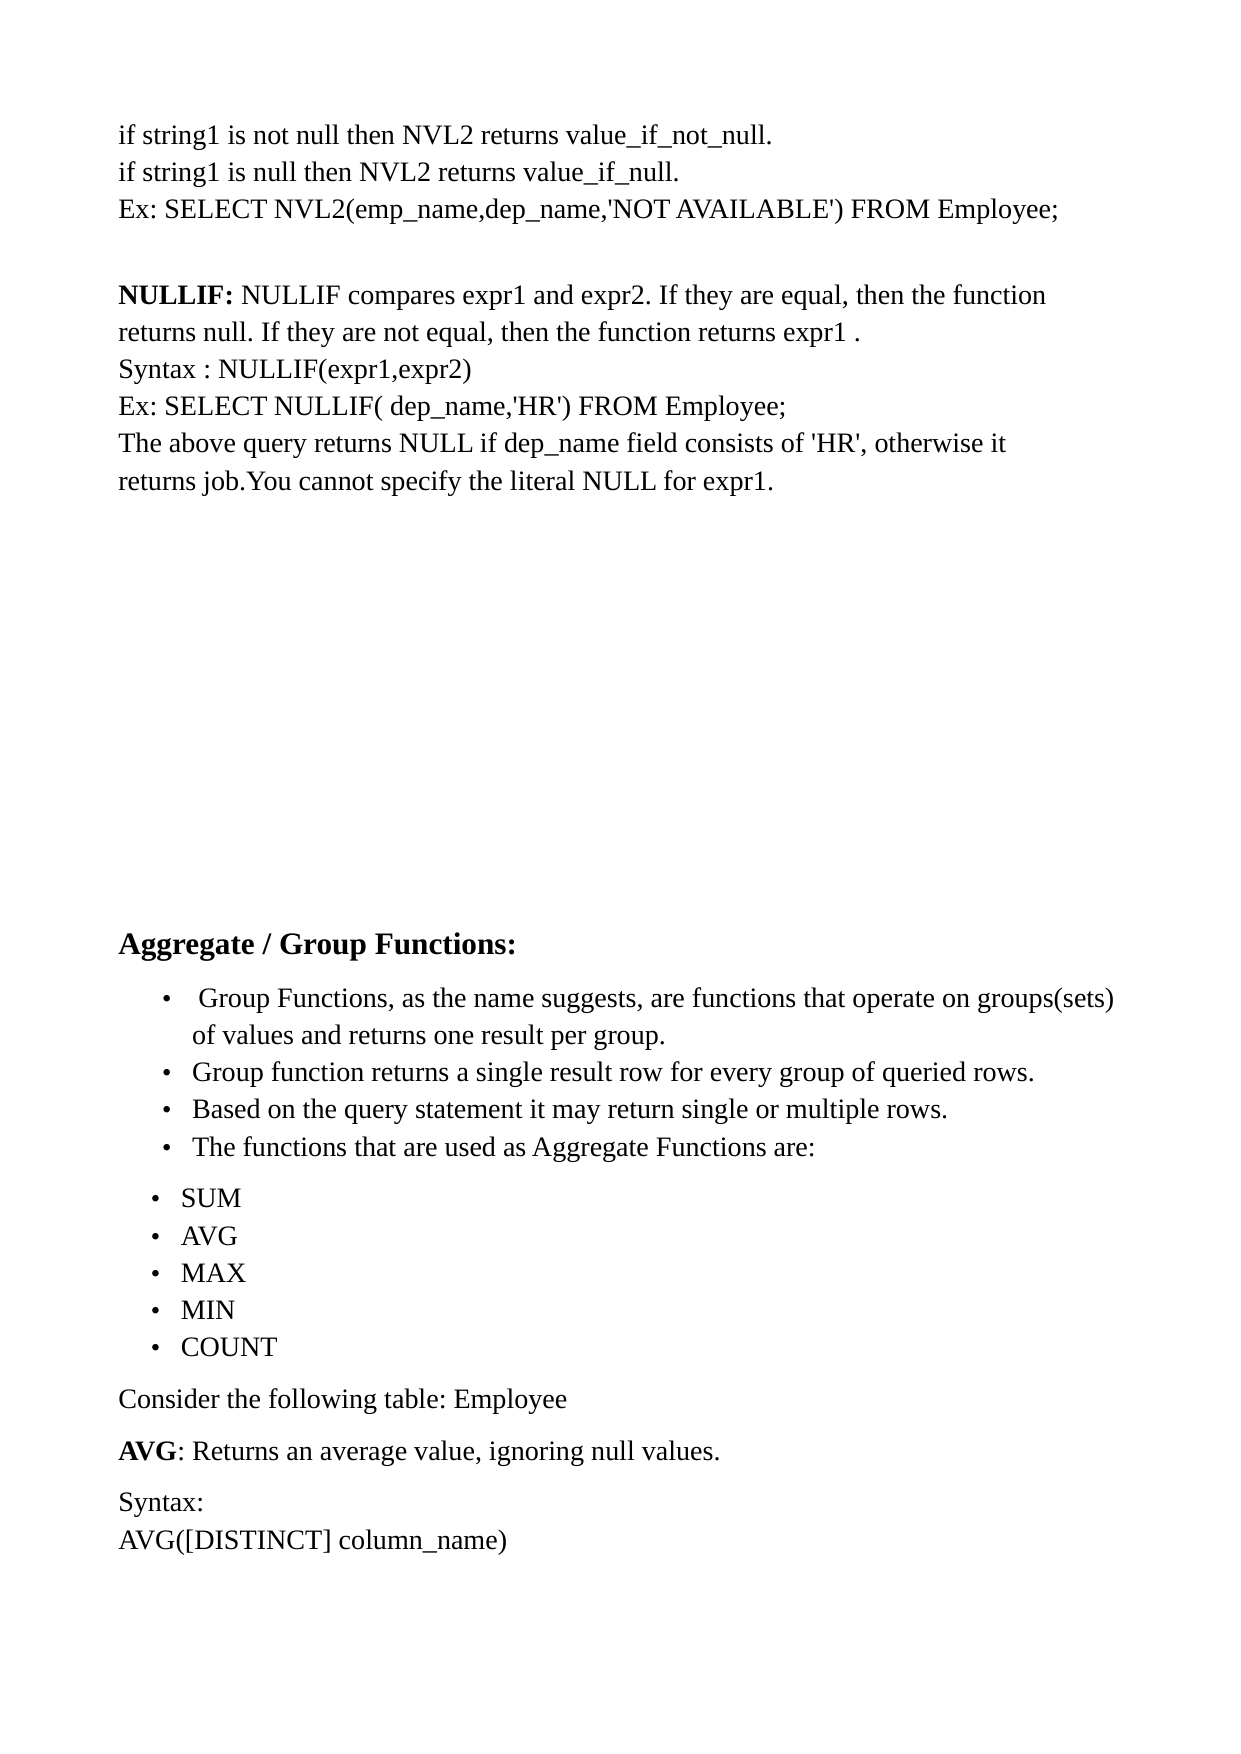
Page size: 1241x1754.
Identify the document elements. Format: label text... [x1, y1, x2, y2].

text Consider the following table: Employee [118, 1382, 1122, 1414]
list Group function returns a single result row for every group of queried rows. [162, 1055, 1122, 1088]
list Group Functions, as the name suggests, are functions that operate on groups(sets) of values and returns one result per group. [162, 981, 1122, 1051]
text Aggregate / Group Functions: [118, 925, 1122, 961]
text NULLIF: NULLIF compares expr1 and expr2. If they are equal, then the function returns null. If they are not equal, then the function returns expr1 . Syntax : NULLIF(expr1,expr2) Ex: SELECT NULLIF( dep_name,'HR') FROM Employee; The above query returns NULL if dep_name field consists of 'HR', otherwise it returns job.You cannot specify the literal NULL for expr1. [118, 244, 1122, 496]
list COUNT [151, 1330, 1122, 1363]
list SUM [151, 1181, 1122, 1214]
text if string1 is not null then NVL2 returns value_if_not_null. if string1 is null then NVL2 returns value_if_null. Ex: SELECT NVL2(emp_name,dep_name,'NOT AVAILABLE') FROM Employee; [118, 118, 1122, 225]
list MAX [151, 1256, 1122, 1288]
list The functions that are used as Aggregate Functions are: [162, 1130, 1122, 1162]
text Syntax: AVG([DISTINCT] column_name) [118, 1486, 1122, 1555]
text AVG: Returns an average value, ignoring null values. [118, 1434, 1122, 1466]
list AVG [151, 1219, 1122, 1251]
list Based on the query statement it may return single or multiple rows. [162, 1092, 1122, 1125]
list MIN [151, 1293, 1122, 1325]
